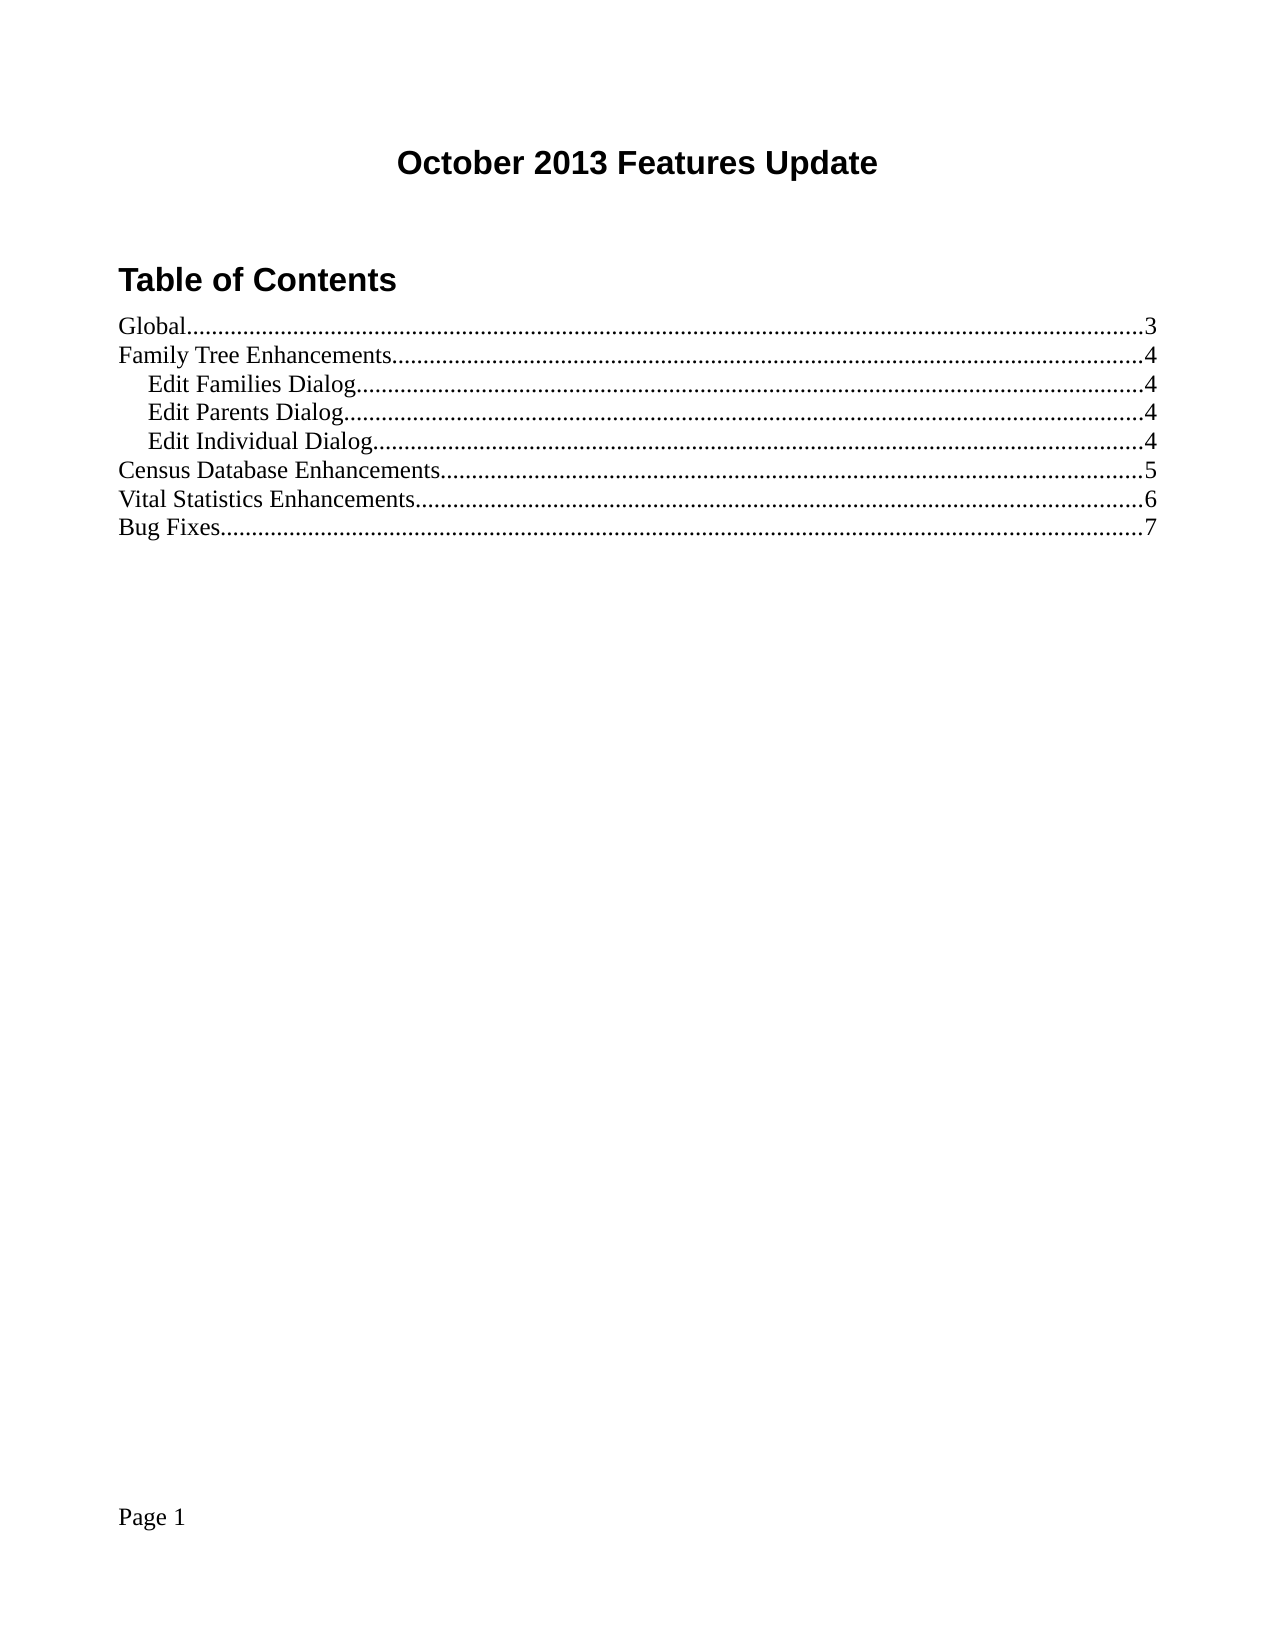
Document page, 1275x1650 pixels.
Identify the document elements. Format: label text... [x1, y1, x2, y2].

text Family Tree Enhancements 4 [118, 340, 1157, 369]
text Census Database Enhancements 5 [118, 455, 1157, 484]
text Vital Statistics Enhancements 6 [118, 484, 1157, 512]
text Edit Parents Dialog 4 [148, 397, 1157, 426]
text Bug Fixes 7 [118, 512, 1157, 541]
subtitle Table of Contents [118, 260, 1157, 299]
text Global 3 [118, 311, 1157, 340]
text Edit Individual Dialog 4 [148, 426, 1157, 455]
text Edit Families Dialog 4 [148, 369, 1157, 397]
subtitle October 2013 Features Update [118, 143, 1157, 182]
